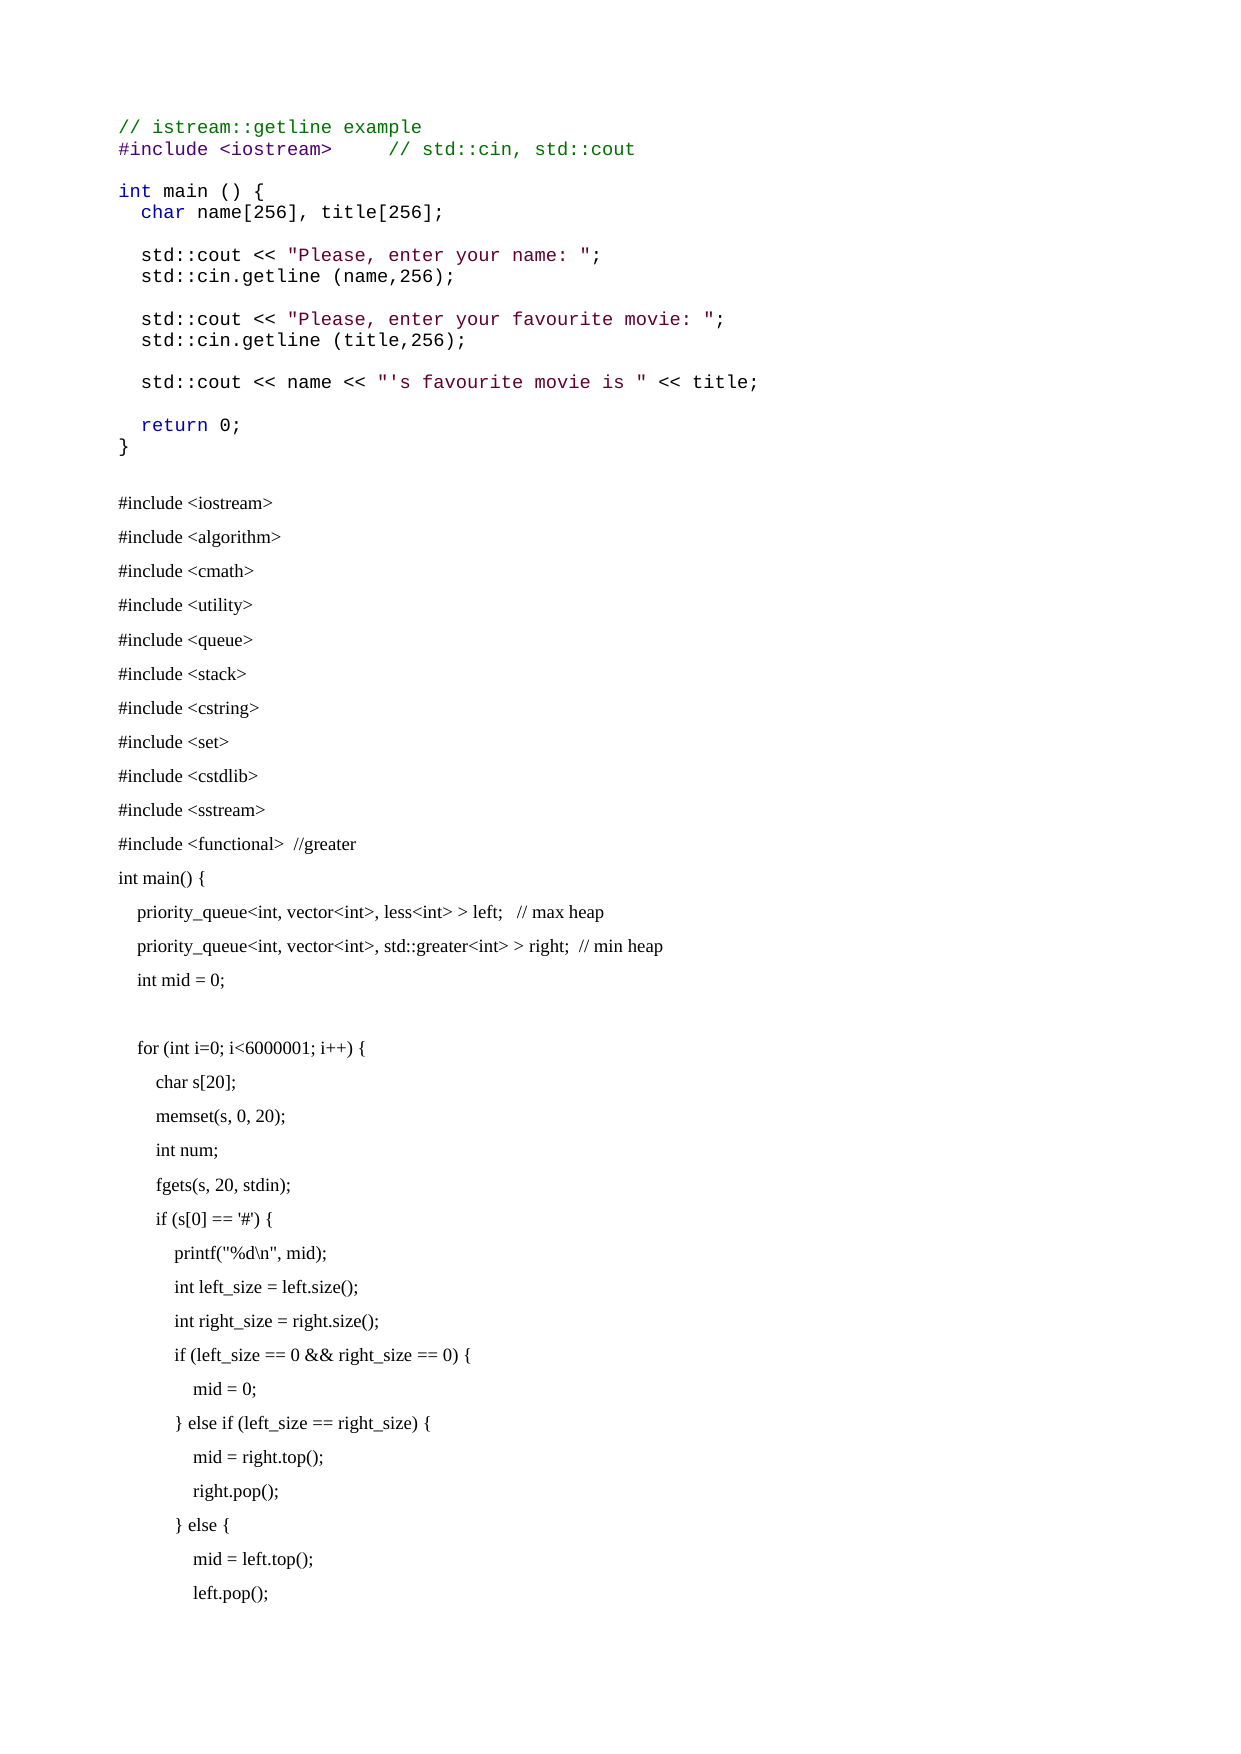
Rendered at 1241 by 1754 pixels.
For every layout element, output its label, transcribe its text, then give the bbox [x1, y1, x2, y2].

text right.pop(); [118, 1480, 1122, 1502]
text priority_queue<int, vector<int>, less<int> > left; // max heap [118, 901, 1122, 922]
text #include <cmath> [118, 560, 1122, 582]
text if (left_size == 0 && right_size == 0) { [118, 1344, 1122, 1365]
text } [118, 437, 1122, 458]
text int main () { [118, 182, 1122, 203]
text priority_queue<int, vector<int>, std::greater<int> > right; // min heap [118, 935, 1122, 957]
text memset(s, 0, 20); [118, 1105, 1122, 1127]
text #include <cstring> [118, 697, 1122, 718]
text #include <algorithm> [118, 526, 1122, 548]
text if (s[0] == '#') { [118, 1207, 1122, 1229]
text for (int i=0; i<6000001; i++) { [118, 1037, 1122, 1059]
text char name[256], title[256]; [118, 203, 1122, 224]
text #include <utility> [118, 594, 1122, 616]
text // istream::getline example [118, 118, 1122, 139]
text } else if (left_size == right_size) { [118, 1412, 1122, 1433]
text #include <stack> [118, 662, 1122, 684]
text #include <cstdlib> [118, 765, 1122, 786]
text char s[20]; [118, 1071, 1122, 1093]
text #include <queue> [118, 628, 1122, 650]
text #include <sstream> [118, 799, 1122, 820]
text #include <iostream> // std::cin, std::cout [118, 139, 1122, 161]
text mid = 0; [118, 1378, 1122, 1399]
text #include <functional> //greater [118, 833, 1122, 854]
text left.pop(); [118, 1582, 1122, 1604]
text std::cin.getline (name,256); [118, 267, 1122, 288]
text std::cout << name << "'s favourite movie is " << title; [118, 373, 1122, 394]
text #include <iostream> [118, 492, 1122, 514]
text fgets(s, 20, stdin); [118, 1173, 1122, 1195]
text int left_size = left.size(); [118, 1276, 1122, 1297]
text return 0; [118, 416, 1122, 437]
text } else { [118, 1514, 1122, 1536]
text int main() { [118, 867, 1122, 888]
text int num; [118, 1139, 1122, 1161]
text mid = right.top(); [118, 1446, 1122, 1467]
text printf("%d\n", mid); [118, 1242, 1122, 1263]
text std::cin.getline (title,256); [118, 331, 1122, 352]
text mid = left.top(); [118, 1548, 1122, 1570]
text std::cout << "Please, enter your favourite movie: "; [118, 309, 1122, 331]
text std::cout << "Please, enter your name: "; [118, 246, 1122, 267]
text int mid = 0; [118, 969, 1122, 991]
text #include <set> [118, 731, 1122, 752]
text int right_size = right.size(); [118, 1310, 1122, 1331]
